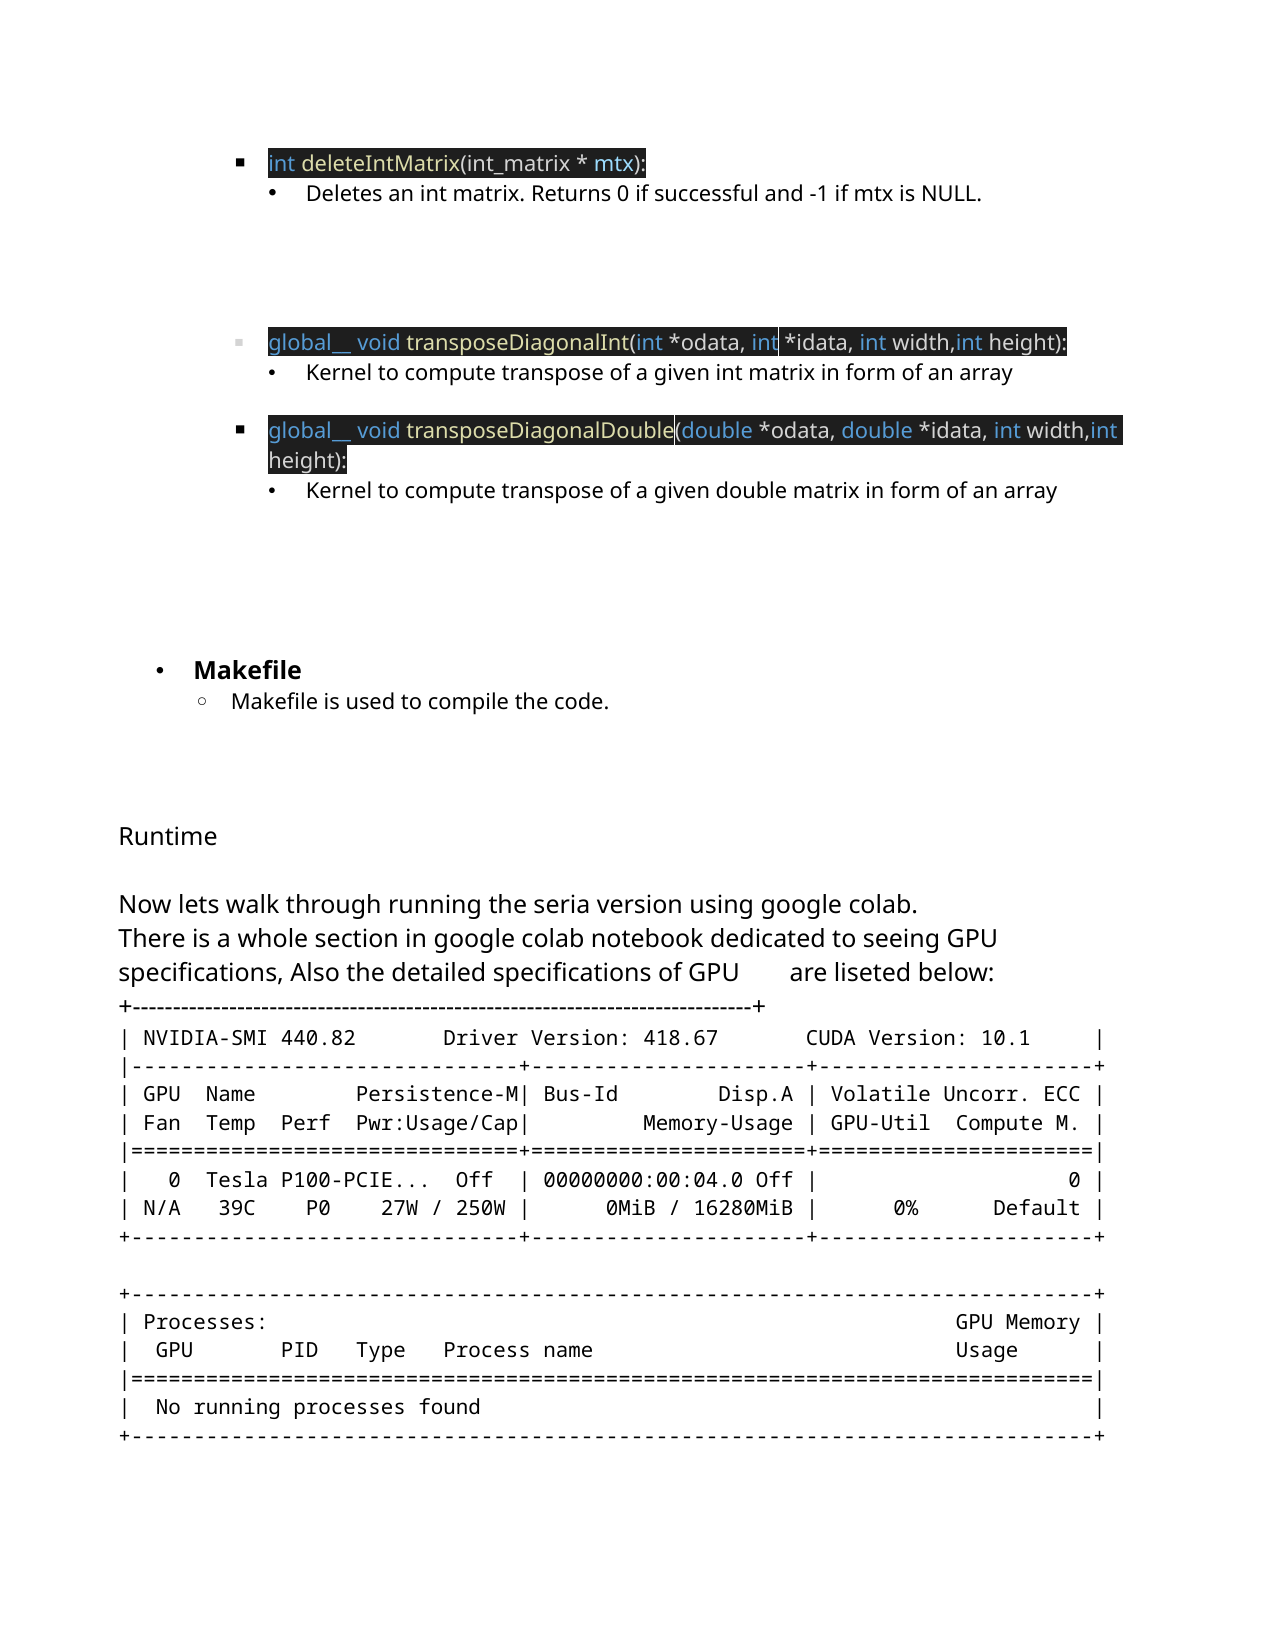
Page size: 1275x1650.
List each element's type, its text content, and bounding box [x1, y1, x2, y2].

list Deletes an int matrix. Returns 0 if successful and -1 if mtx is NULL. [268, 178, 1157, 207]
text +-----------------------------------------------------------------------------+ [118, 989, 1157, 1023]
text |-------------------------------+----------------------+----------------------+ [118, 1051, 1157, 1079]
list global__ void transposeDiagonalInt(int *odata, int *idata, int width,int height): [231, 327, 1157, 356]
text | Fan Temp Perf Pwr:Usage/Cap| Memory-Usage | GPU-Util Compute M. | [118, 1108, 1157, 1136]
text |===============================+======================+======================| [118, 1136, 1157, 1165]
text | GPU PID Type Process name Usage | [118, 1336, 1157, 1364]
text | NVIDIA-SMI 440.82 Driver Version: 418.67 CUDA Version: 10.1 | [118, 1023, 1157, 1051]
list int deleteIntMatrix(int_matrix * mtx): [231, 148, 1157, 178]
text | Processes: GPU Memory | [118, 1307, 1157, 1336]
text Runtime [118, 818, 1157, 852]
text Now lets walk through running the seria version using google colab. [118, 886, 1157, 921]
list Kernel to compute transpose of a given double matrix in form of an array [268, 474, 1157, 504]
text |=============================================================================| [118, 1364, 1157, 1392]
text | GPU Name Persistence-M| Bus-Id Disp.A | Volatile Uncorr. ECC | [118, 1079, 1157, 1108]
text +-----------------------------------------------------------------------------+ [118, 1279, 1157, 1307]
list Makefile [156, 652, 1157, 686]
text | N/A 39C P0 27W / 250W | 0MiB / 16280MiB | 0% Default | [118, 1193, 1157, 1222]
text +-----------------------------------------------------------------------------+ [118, 1421, 1157, 1449]
text | 0 Tesla P100-PCIE... Off | 00000000:00:04.0 Off | 0 | [118, 1165, 1157, 1193]
list Makefile is used to compile the code. [193, 686, 1157, 716]
list global__ void transposeDiagonalDouble(double *odata, double *idata, int width,int height): [231, 415, 1157, 474]
text +-------------------------------+----------------------+----------------------+ [118, 1222, 1157, 1250]
list Kernel to compute transpose of a given int matrix in form of an array [268, 356, 1157, 386]
text There is a whole section in google colab notebook dedicated to seeing GPU specifications, Also the detailed specifications of GPU are liseted below: [118, 921, 1157, 989]
text | No running processes found | [118, 1392, 1157, 1421]
